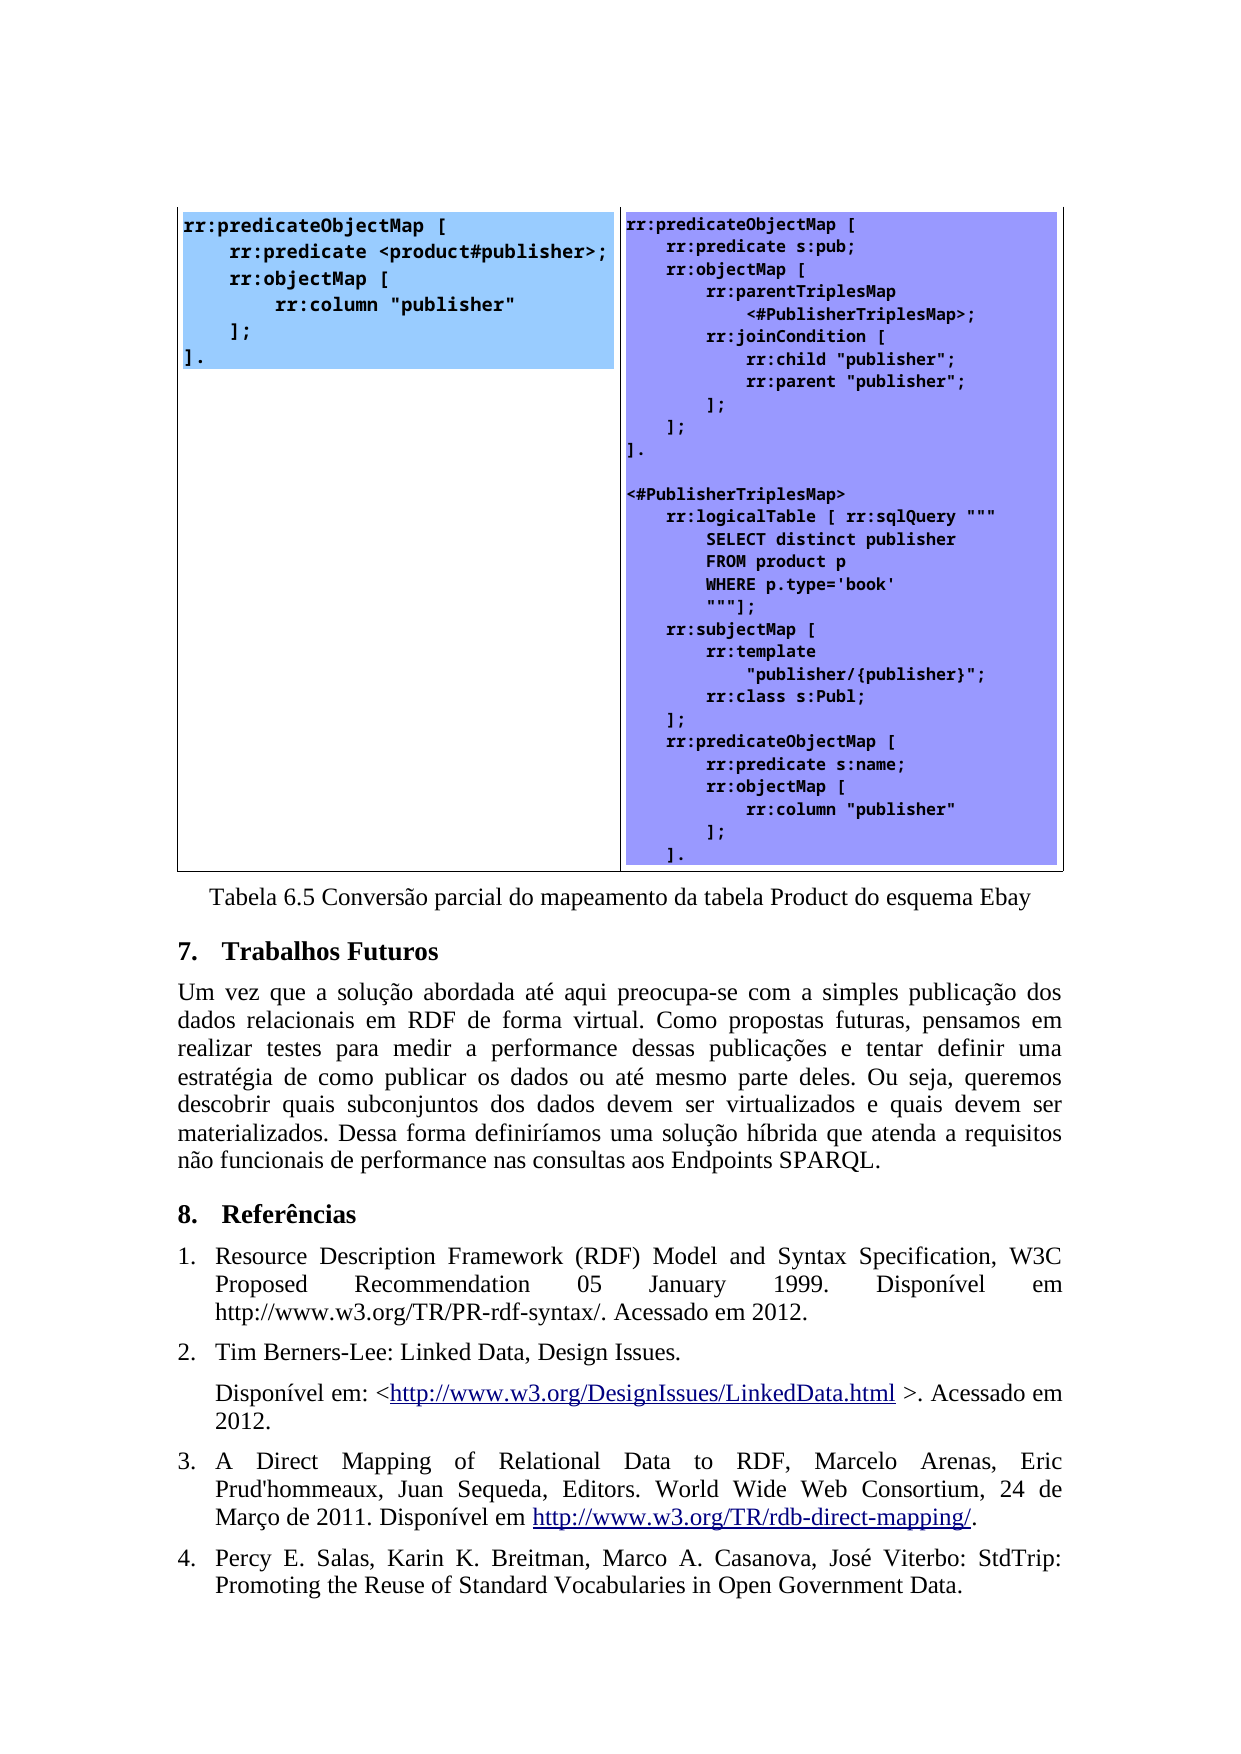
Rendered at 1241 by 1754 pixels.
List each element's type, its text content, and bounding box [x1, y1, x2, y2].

list A Direct Mapping of Relational Data to RDF, Marcelo Arenas, Eric Prud'hommeaux, Juan Sequeda, Editors. World Wide Web Consortium, 24 de Março de 2011. Disponível em http://www.w3.org/TR/rdb-direct-mapping/. [177, 1447, 1063, 1531]
list Tim Berners-Lee: Linked Data, Design Issues. [177, 1338, 1063, 1366]
table_cell rr:predicateObjectMap [ rr:predicate s:pub; rr:objectMap [ rr:parentTriplesMap <#PublisherTriplesMap>; rr:joinCondition [ rr:child "publisher"; rr:parent "publisher"; ]; ]; ]. <#PublisherTriplesMap> rr:logicalTable [ rr:sqlQuery """ SELECT distinct publisher FROM product p WHERE p.type='book' """]; rr:subjectMap [ rr:template "publisher/{publisher}"; rr:class s:Publ; ]; rr:predicateObjectMap [ rr:predicate s:name; rr:objectMap [ rr:column "publisher" ]; ]. [621, 207, 1063, 871]
table_cell rr:predicateObjectMap [ rr:predicate <product#publisher>; rr:objectMap [ rr:column "publisher" ]; ]. [178, 207, 620, 871]
list Percy E. Salas, Karin K. Breitman, Marco A. Casanova, José Viterbo: StdTrip: Promoting the Reuse of Standard Vocabularies in Open Government Data. [177, 1543, 1063, 1599]
list Tabela 6.5 Conversão parcial do mapeamento da tabela Product do esquema Ebay [177, 883, 1063, 911]
title Trabalhos Futuros [177, 936, 1063, 966]
title Referências [177, 1199, 1063, 1229]
list Resource Description Framework (RDF) Model and Syntax Specification, W3C Proposed Recommendation 05 January 1999. Disponível em http://www.w3.org/TR/PR-rdf-syntax/. Acessado em 2012. [177, 1242, 1063, 1326]
list Disponível em: <http://www.w3.org/DesignIssues/LinkedData.html >. Acessado em 2012. [177, 1378, 1063, 1434]
text Um vez que a solução abordada até aqui preocupa-se com a simples publicação dos dados relacionais em RDF de forma virtual. Como propostas futuras, pensamos em realizar testes para medir a performance dessas publicações e tentar definir uma estratégia de como publicar os dados ou até mesmo parte deles. Ou seja, queremos descobrir quais subconjuntos dos dados devem ser virtualizados e quais devem ser materializados. Dessa forma definiríamos uma solução híbrida que atenda a requisitos não funcionais de performance nas consultas aos Endpoints SPARQL. [177, 978, 1063, 1174]
